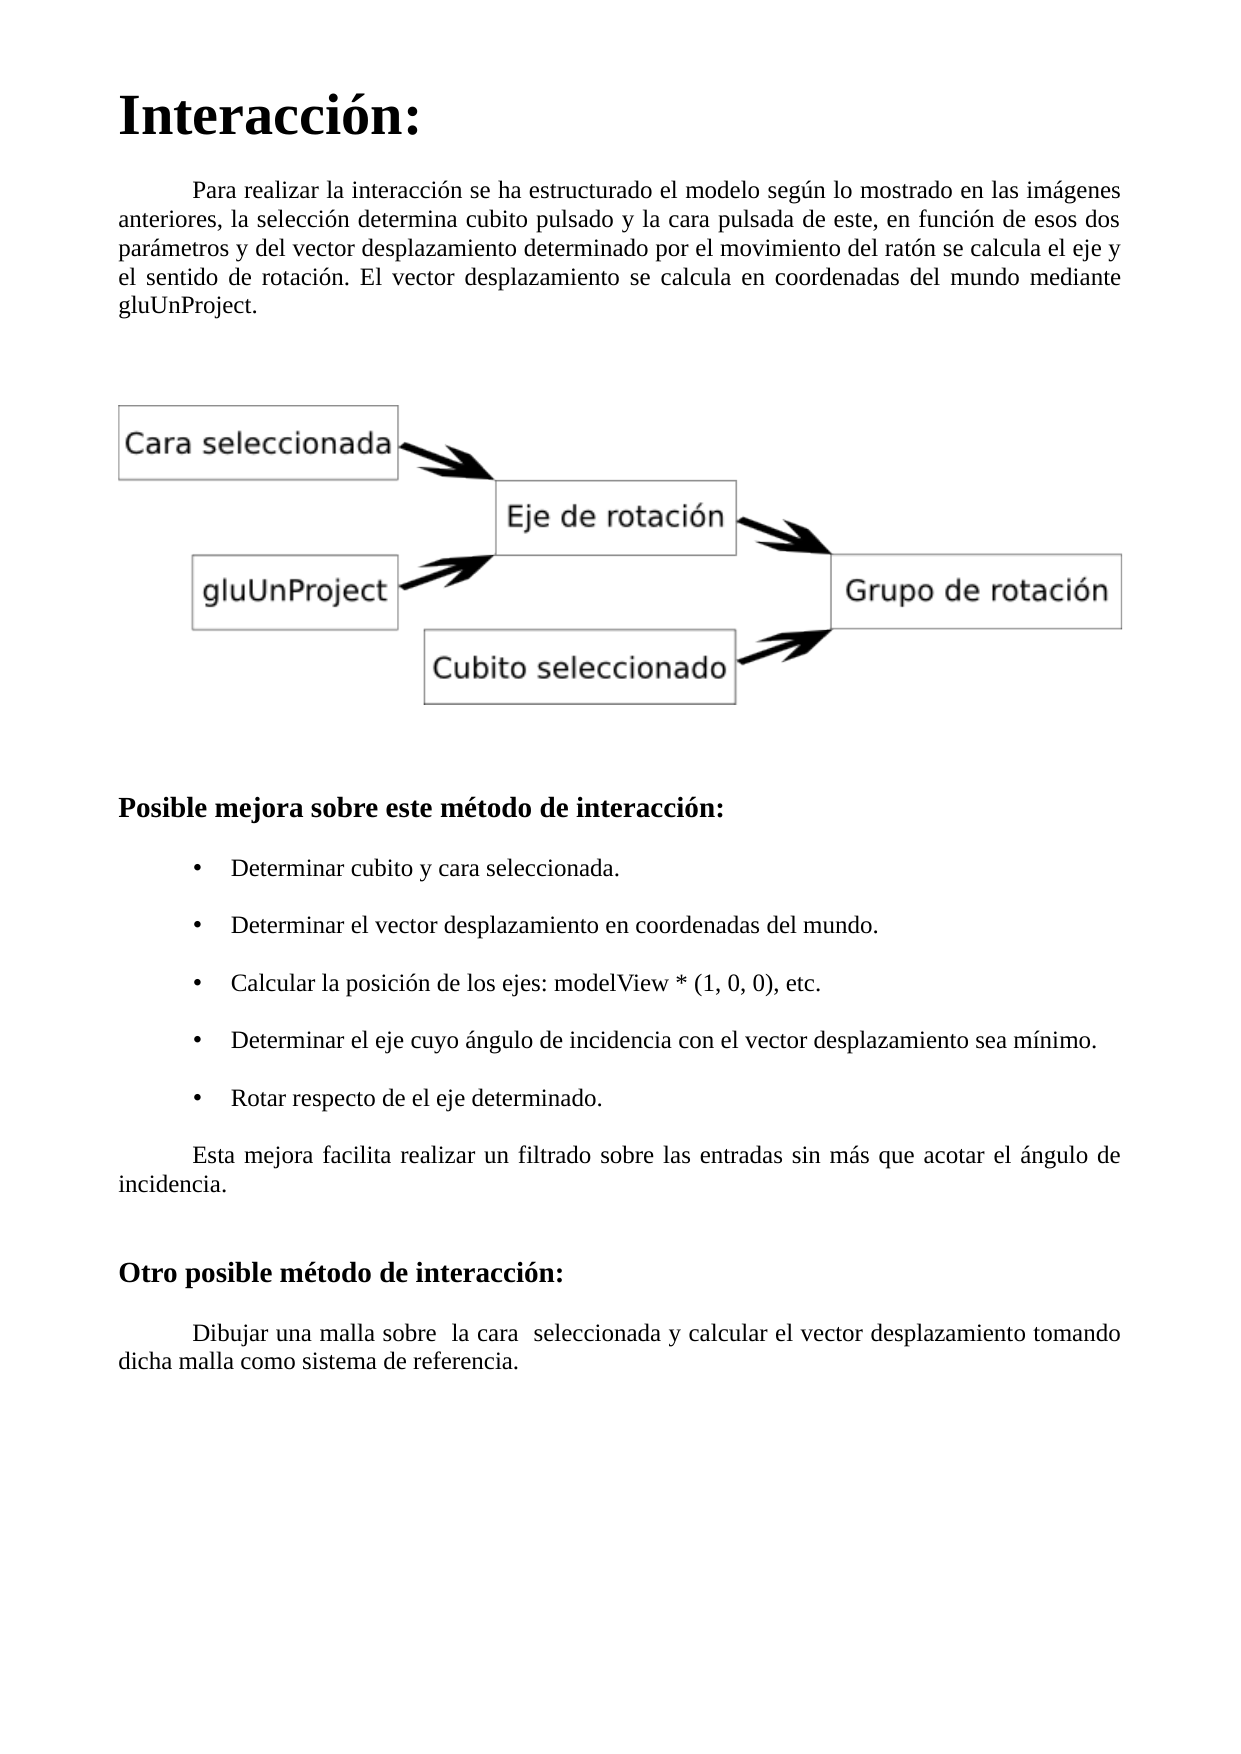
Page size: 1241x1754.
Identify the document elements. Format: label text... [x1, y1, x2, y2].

text Dibujar una malla sobre la cara seleccionada y calcular el vector desplazamiento tomando dicha malla como sistema de referencia. [118, 1318, 1122, 1375]
list Calcular la posición de los ejes: modelView * (1, 0, 0), etc. [193, 968, 1122, 997]
list Determinar cubito y cara seleccionada. [193, 853, 1122, 882]
text Para realizar la interacción se ha estructurado el modelo según lo mostrado en las imágenes anteriores, la selección determina cubito pulsado y la cara pulsada de este, en función de esos dos parámetros y del vector desplazamiento determinado por el movimiento del ratón se calcula el eje y el sentido de rotación. El vector desplazamiento se calcula en coordenadas del mundo mediante gluUnProject. [118, 175, 1122, 319]
text Esta mejora facilita realizar un filtrado sobre las entradas sin más que acotar el ángulo de incidencia. [118, 1140, 1122, 1198]
list Determinar el vector desplazamiento en coordenadas del mundo. [193, 910, 1122, 939]
text Interacción: [118, 79, 1122, 147]
text Otro posible método de interacción: [118, 1255, 1122, 1289]
picture [118, 405, 1123, 705]
list Rotar respecto de el eje determinado. [193, 1083, 1122, 1112]
text Posible mejora sobre este método de interacción: [118, 791, 1122, 824]
list Determinar el eje cuyo ángulo de incidencia con el vector desplazamiento sea mínimo. [193, 1025, 1122, 1054]
